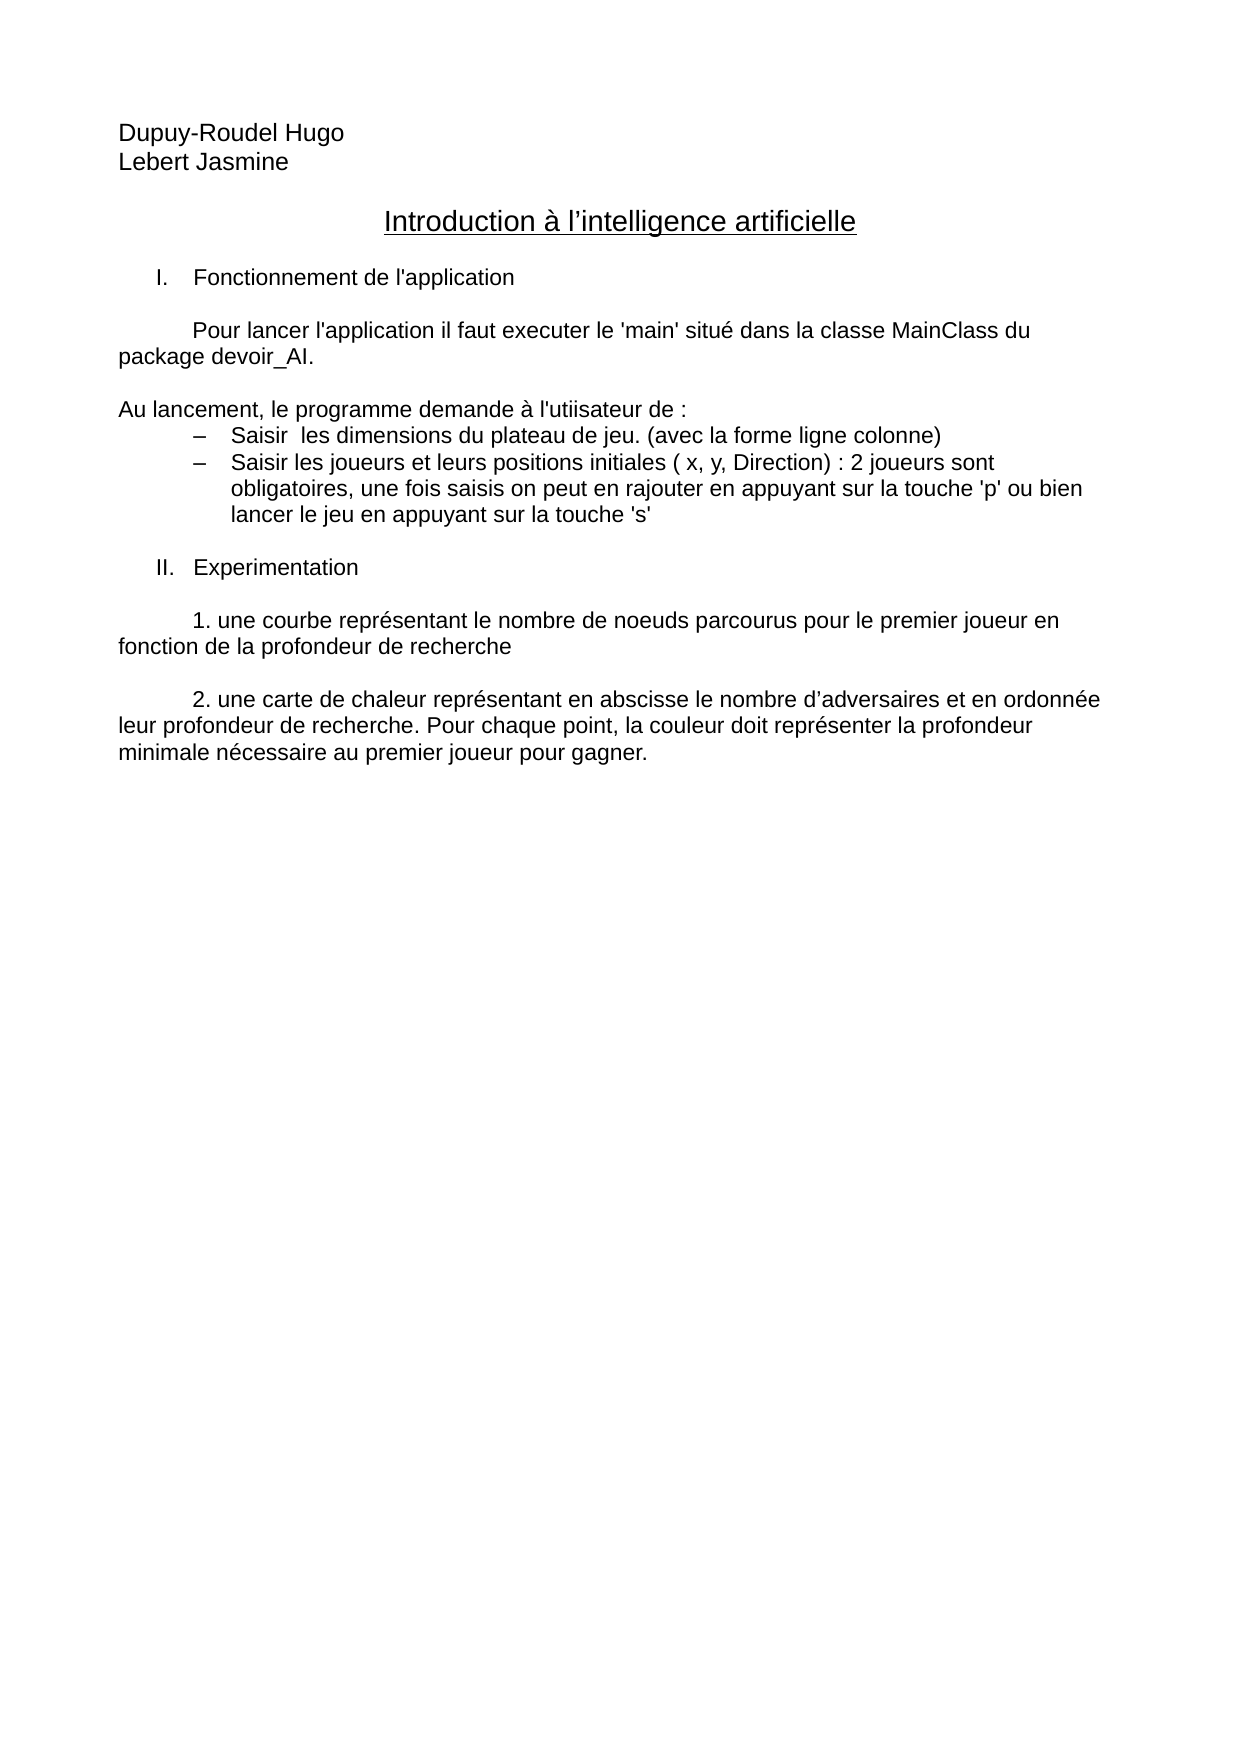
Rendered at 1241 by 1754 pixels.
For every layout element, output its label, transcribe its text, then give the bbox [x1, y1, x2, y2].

list Experimentation [156, 554, 1122, 581]
text Au lancement, le programme demande à l'utiisateur de : [118, 396, 1122, 422]
text fonction de la profondeur de recherche [118, 633, 1122, 659]
text Dupuy-Roudel Hugo [118, 118, 1122, 147]
text 2. une carte de chaleur représentant en abscisse le nombre d’adversaires et en ordonnée [118, 686, 1122, 712]
text Introduction à l’intelligence artificielle [118, 204, 1122, 238]
text 1. une courbe représentant le nombre de noeuds parcourus pour le premier joueur en [118, 607, 1122, 633]
list Fonctionnement de l'application [156, 264, 1122, 291]
text Pour lancer l'application il faut executer le 'main' situé dans la classe MainClass du package devoir_AI. [118, 317, 1122, 370]
text minimale nécessaire au premier joueur pour gagner. [118, 739, 1122, 765]
list Saisir les dimensions du plateau de jeu. (avec la forme ligne colonne) [193, 422, 1122, 449]
text Lebert Jasmine [118, 147, 1122, 176]
text leur profondeur de recherche. Pour chaque point, la couleur doit représenter la profondeur [118, 712, 1122, 739]
list Saisir les joueurs et leurs positions initiales ( x, y, Direction) : 2 joueurs sont obligatoires, une fois saisis on peut en rajouter en appuyant sur la touche 'p' ou bien lancer le jeu en appuyant sur la touche 's' [193, 449, 1122, 528]
